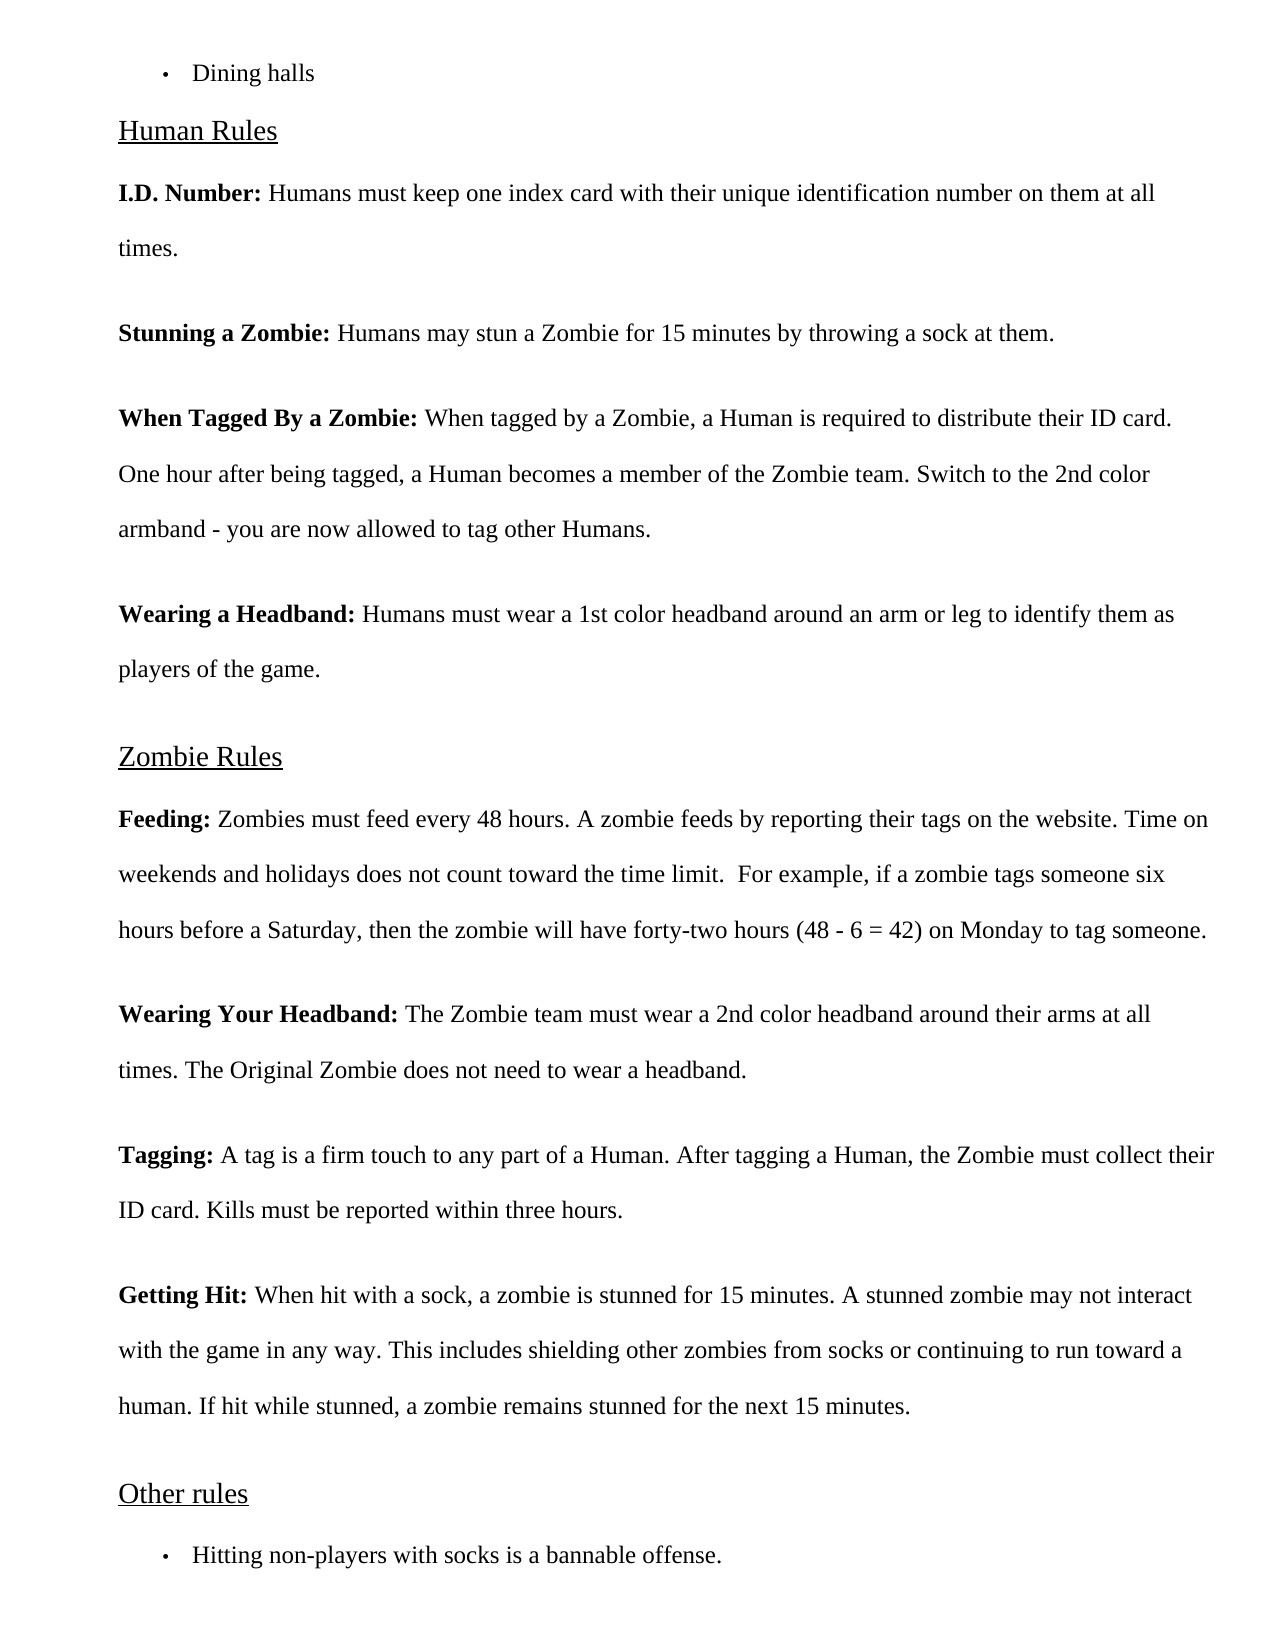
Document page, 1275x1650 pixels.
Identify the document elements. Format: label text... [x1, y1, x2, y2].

text When Tagged By a Zombie: When tagged by a Zombie, a Human is required to distribute their ID card. One hour after being tagged, a Human becomes a member of the Zombie team. Switch to the 2nd color armband - you are now allowed to tag other Humans. [118, 404, 1216, 543]
text Wearing Your Headband: The Zombie team must wear a 2nd color headband around their arms at all times. The Original Zombie does not need to wear a headband. [118, 1001, 1216, 1084]
text Human Rules [118, 114, 1216, 147]
text Feeding: Zombies must feed every 48 hours. A zombie feeds by reporting their tags on the website. Time on weekends and holidays does not count toward the time limit. For example, if a zombie tags someone six hours before a Saturday, then the zombie will have forty-two hours (48 - 6 = 42) on Monday to tag someone. [118, 805, 1216, 943]
text Zombie Rules [118, 740, 1216, 773]
text Tagging: A tag is a firm touch to any part of a Human. After tagging a Human, the Zombie must collect their ID card. Kills must be reported within three hours. [118, 1141, 1216, 1224]
list Dining halls [162, 59, 1216, 87]
list Hitting non-players with socks is a bannable offense. [162, 1542, 1216, 1569]
text I.D. Number: Humans must keep one index card with their unique identification number on them at all times. [118, 179, 1216, 262]
text Stunning a Zombie: Humans may stun a Zombie for 15 minutes by throwing a sock at them. [118, 319, 1216, 347]
text Wearing a Headband: Humans must wear a 1st color headband around an arm or leg to identify them as players of the game. [118, 600, 1216, 683]
text Getting Hit: When hit with a sock, a zombie is stunned for 15 minutes. A stunned zombie may not interact with the game in any way. This includes shielding other zombies from socks or continuing to run toward a human. If hit while stunned, a zombie remains stunned for the next 15 minutes. [118, 1281, 1216, 1420]
text Other rules [118, 1477, 1216, 1509]
